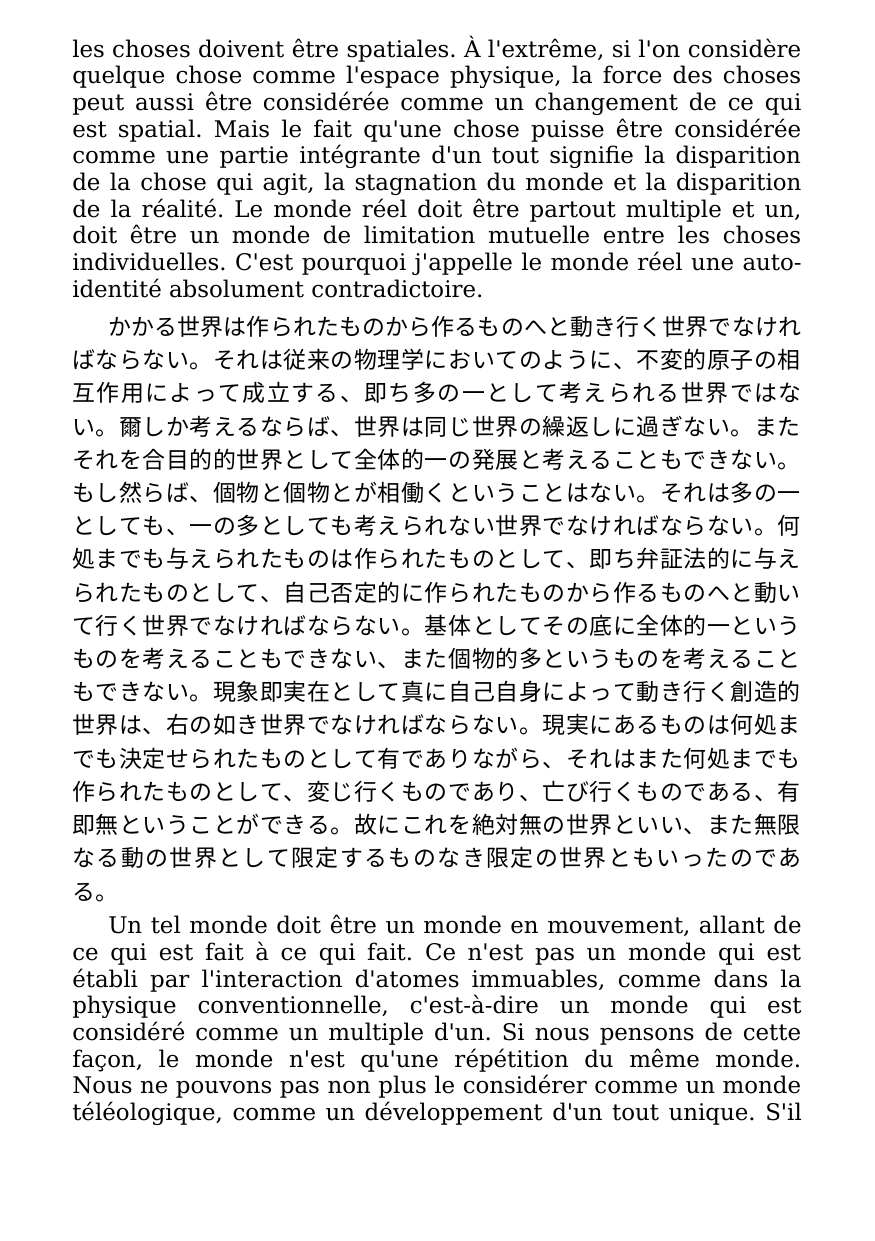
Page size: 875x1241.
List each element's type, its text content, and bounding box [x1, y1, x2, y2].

text Un tel monde doit être un monde en mouvement, allant de ce qui est fait à ce qui fait. Ce n'est pas un monde qui est établi par l'interaction d'atomes immuables, comme dans la physique conventionnelle, c'est-à-dire un monde qui est considéré comme un multiple d'un. Si nous pensons de cette façon, le monde n'est qu'une répétition du même monde. Nous ne pouvons pas non plus le considérer comme un monde téléologique, comme un développement d'un tout unique. S'il [72, 913, 802, 1126]
text les choses doivent être spatiales. À l'extrême, si l'on considère quelque chose comme l'espace physique, la force des choses peut aussi être considérée comme un changement de ce qui est spatial. Mais le fait qu'une chose puisse être considérée comme une partie intégrante d'un tout signifie la disparition de la chose qui agit, la stagnation du monde et la disparition de la réalité. Le monde réel doit être partout multiple et un, doit être un monde de limitation mutuelle entre les choses individuelles. C'est pourquoi j'appelle le monde réel une auto-identité absolument contradictoire. [72, 36, 802, 303]
text かかる世界は作られたものから作るものへと動き行く世界でなければならない。それは従来の物理学においてのように、不変的原子の相互作用によって成立する、即ち多の一として考えられる世界ではない。爾しか考えるならば、世界は同じ世界の繰返しに過ぎない。またそれを合目的的世界として全体的一の発展と考えることもできない。もし然らば、個物と個物とが相働くということはない。それは多の一としても、一の多としても考えられない世界でなければならない。何処までも与えられたものは作られたものとして、即ち弁証法的に与えられたものとして、自己否定的に作られたものから作るものへと動いて行く世界でなければならない。基体としてその底に全体的一というものを考えることもできない、また個物的多というものを考えることもできない。現象即実在として真に自己自身によって動き行く創造的世界は、右の如き世界でなければならない。現実にあるものは何処までも決定せられたものとして有でありながら、それはまた何処までも作られたものとして、変じ行くものであり、亡び行くものである、有即無ということができる。故にこれを絶対無の世界といい、また無限なる動の世界として限定するものなき限定の世界ともいったのである。 [72, 309, 802, 907]
